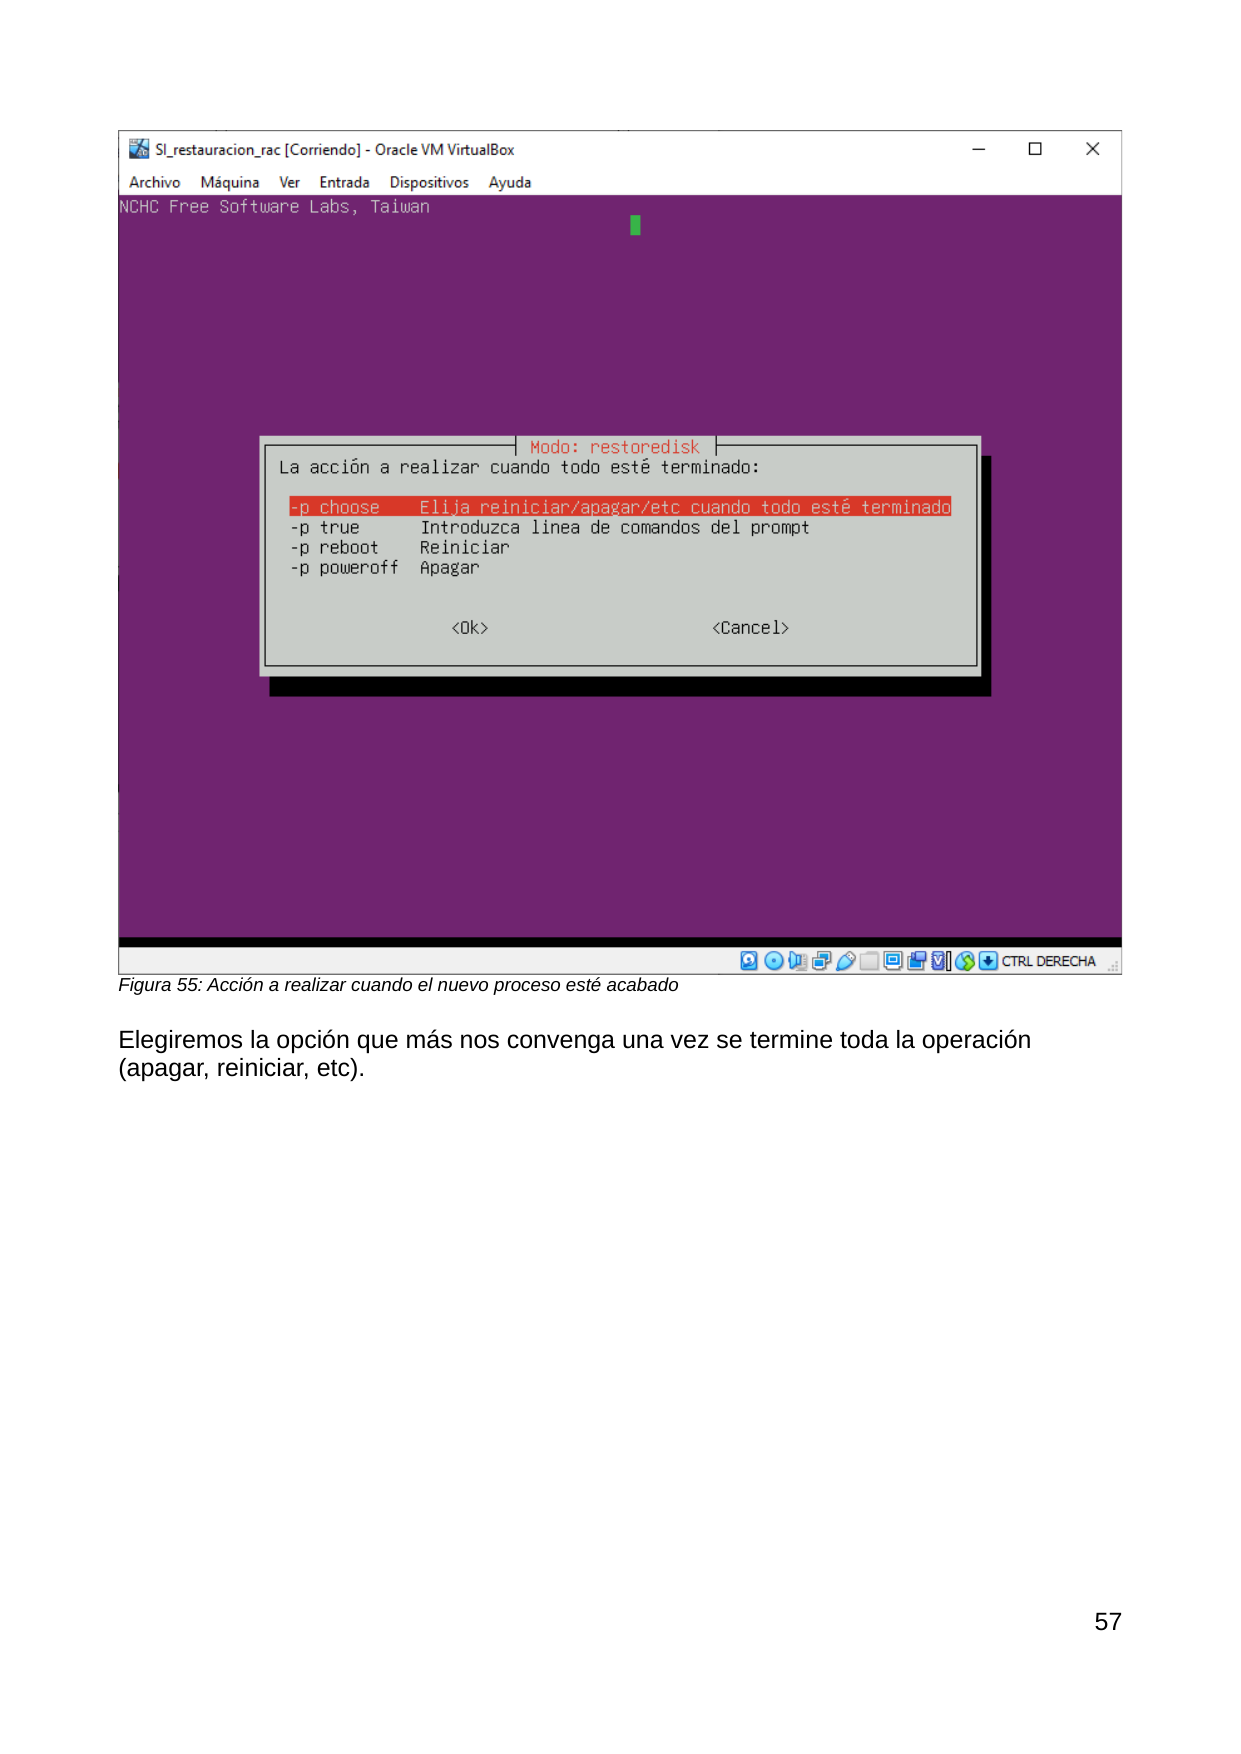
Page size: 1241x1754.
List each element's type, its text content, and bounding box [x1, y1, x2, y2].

text Elegiremos la opción que más nos convenga una vez se termine toda la operación (apagar, reiniciar, etc). [118, 1024, 1122, 1082]
picture [118, 130, 1123, 975]
text Figura 55: Acción a realizar cuando el nuevo proceso esté acabado [118, 975, 1122, 996]
